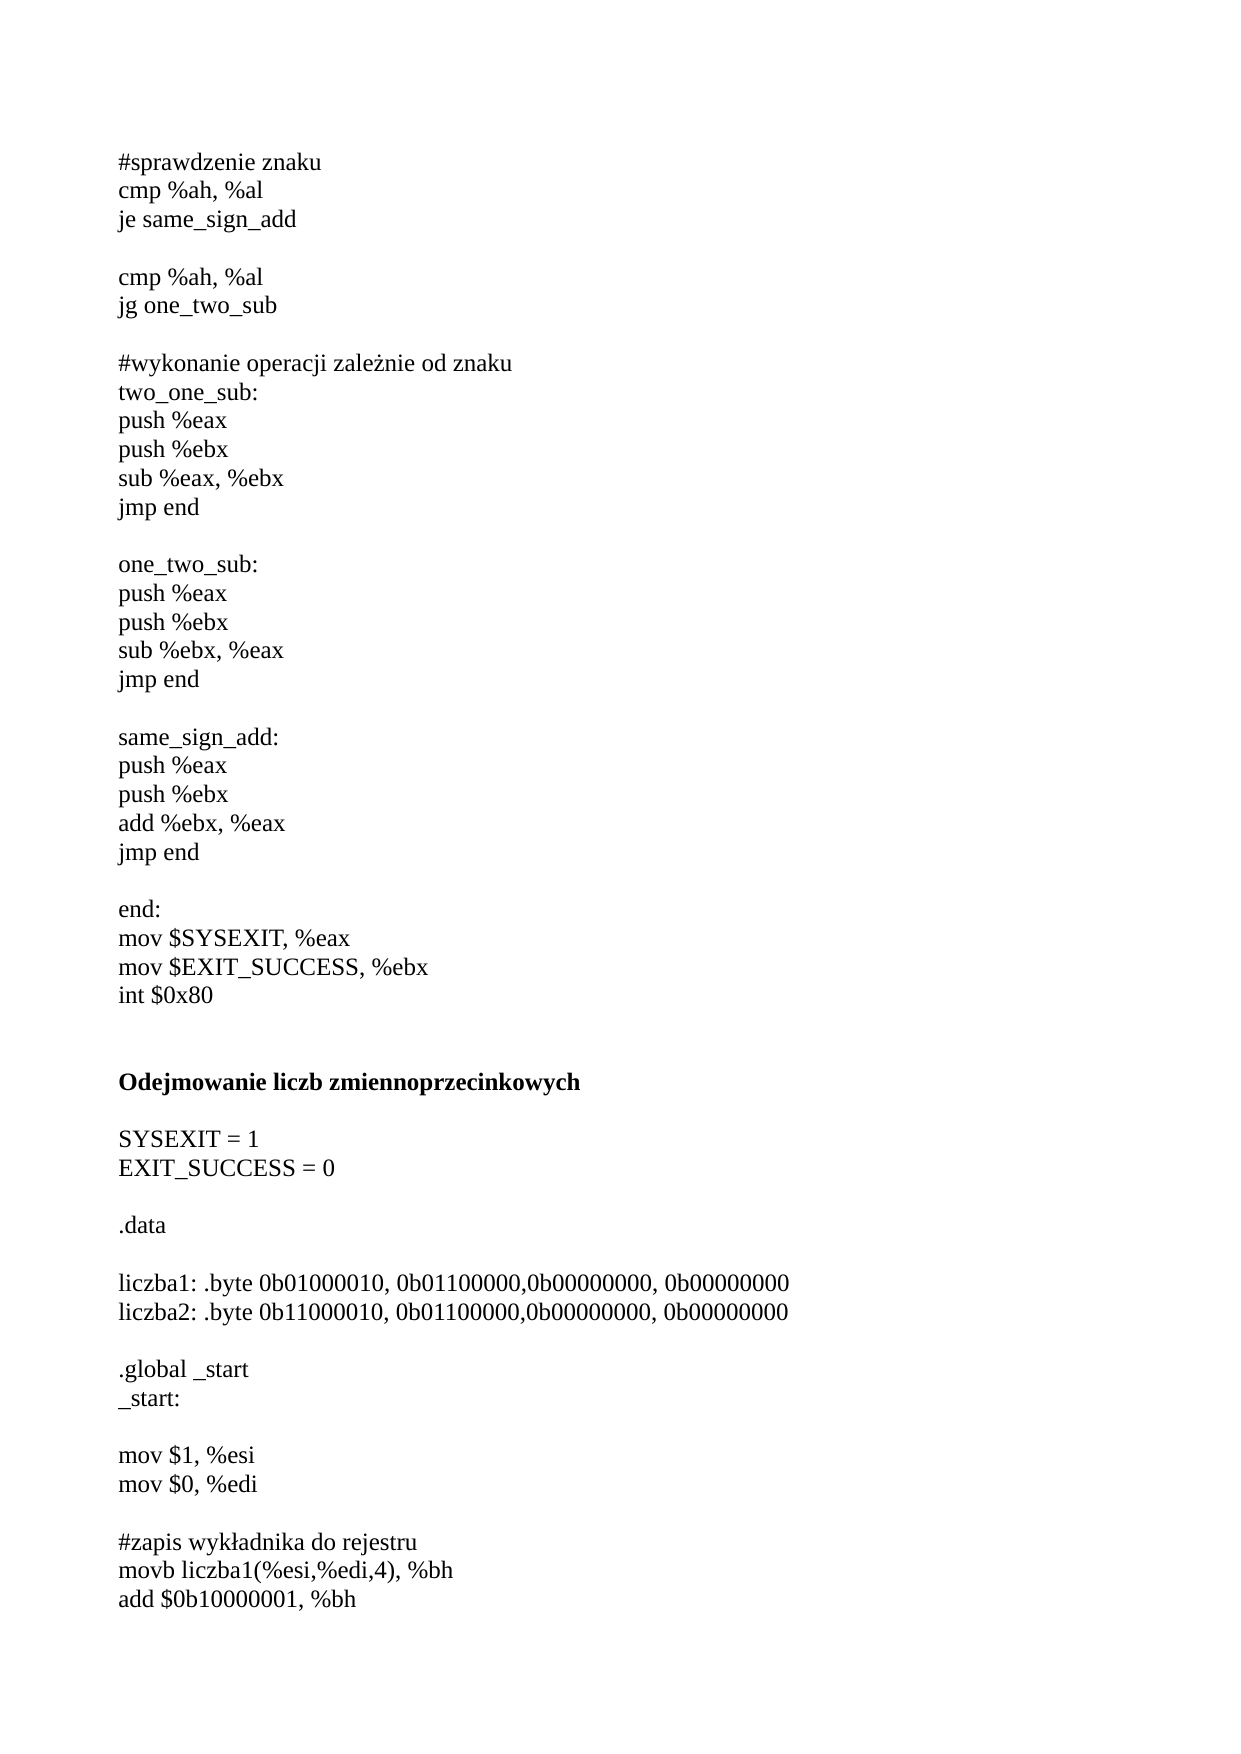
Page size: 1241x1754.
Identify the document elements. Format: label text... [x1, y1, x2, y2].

text cmp %ah, %al [118, 262, 1122, 291]
text jmp end [118, 837, 1122, 866]
text one_two_sub: [118, 549, 1122, 578]
text two_one_sub: [118, 377, 1122, 406]
text sub %ebx, %eax [118, 636, 1122, 664]
text mov $EXIT_SUCCESS, %ebx [118, 952, 1122, 981]
text jmp end [118, 492, 1122, 521]
text int $0x80 [118, 981, 1122, 1009]
text add %ebx, %eax [118, 808, 1122, 837]
text push %ebx [118, 607, 1122, 636]
text jmp end [118, 664, 1122, 693]
text mov $1, %esi [118, 1441, 1122, 1469]
text #zapis wykładnika do rejestru [118, 1527, 1122, 1556]
text movb liczba1(%esi,%edi,4), %bh [118, 1556, 1122, 1584]
text .data [118, 1211, 1122, 1239]
text jg one_two_sub [118, 291, 1122, 319]
text liczba2: .byte 0b11000010, 0b01100000,0b00000000, 0b00000000 [118, 1297, 1122, 1326]
text _start: [118, 1383, 1122, 1412]
text end: [118, 894, 1122, 923]
text add $0b10000001, %bh [118, 1584, 1122, 1613]
text push %ebx [118, 779, 1122, 808]
text liczba1: .byte 0b01000010, 0b01100000,0b00000000, 0b00000000 [118, 1268, 1122, 1297]
text #wykonanie operacji zależnie od znaku [118, 348, 1122, 377]
text Odejmowanie liczb zmiennoprzecinkowych [118, 1067, 1122, 1096]
text SYSEXIT = 1 [118, 1124, 1122, 1153]
text mov $SYSEXIT, %eax [118, 923, 1122, 952]
text #sprawdzenie znaku [118, 147, 1122, 176]
text same_sign_add: [118, 722, 1122, 751]
text cmp %ah, %al [118, 176, 1122, 204]
text .global _start [118, 1354, 1122, 1383]
text push %eax [118, 578, 1122, 607]
text push %eax [118, 406, 1122, 434]
text push %eax [118, 751, 1122, 779]
text je same_sign_add [118, 204, 1122, 233]
text EXIT_SUCCESS = 0 [118, 1153, 1122, 1182]
text push %ebx [118, 434, 1122, 463]
text sub %eax, %ebx [118, 463, 1122, 492]
text mov $0, %edi [118, 1469, 1122, 1498]
